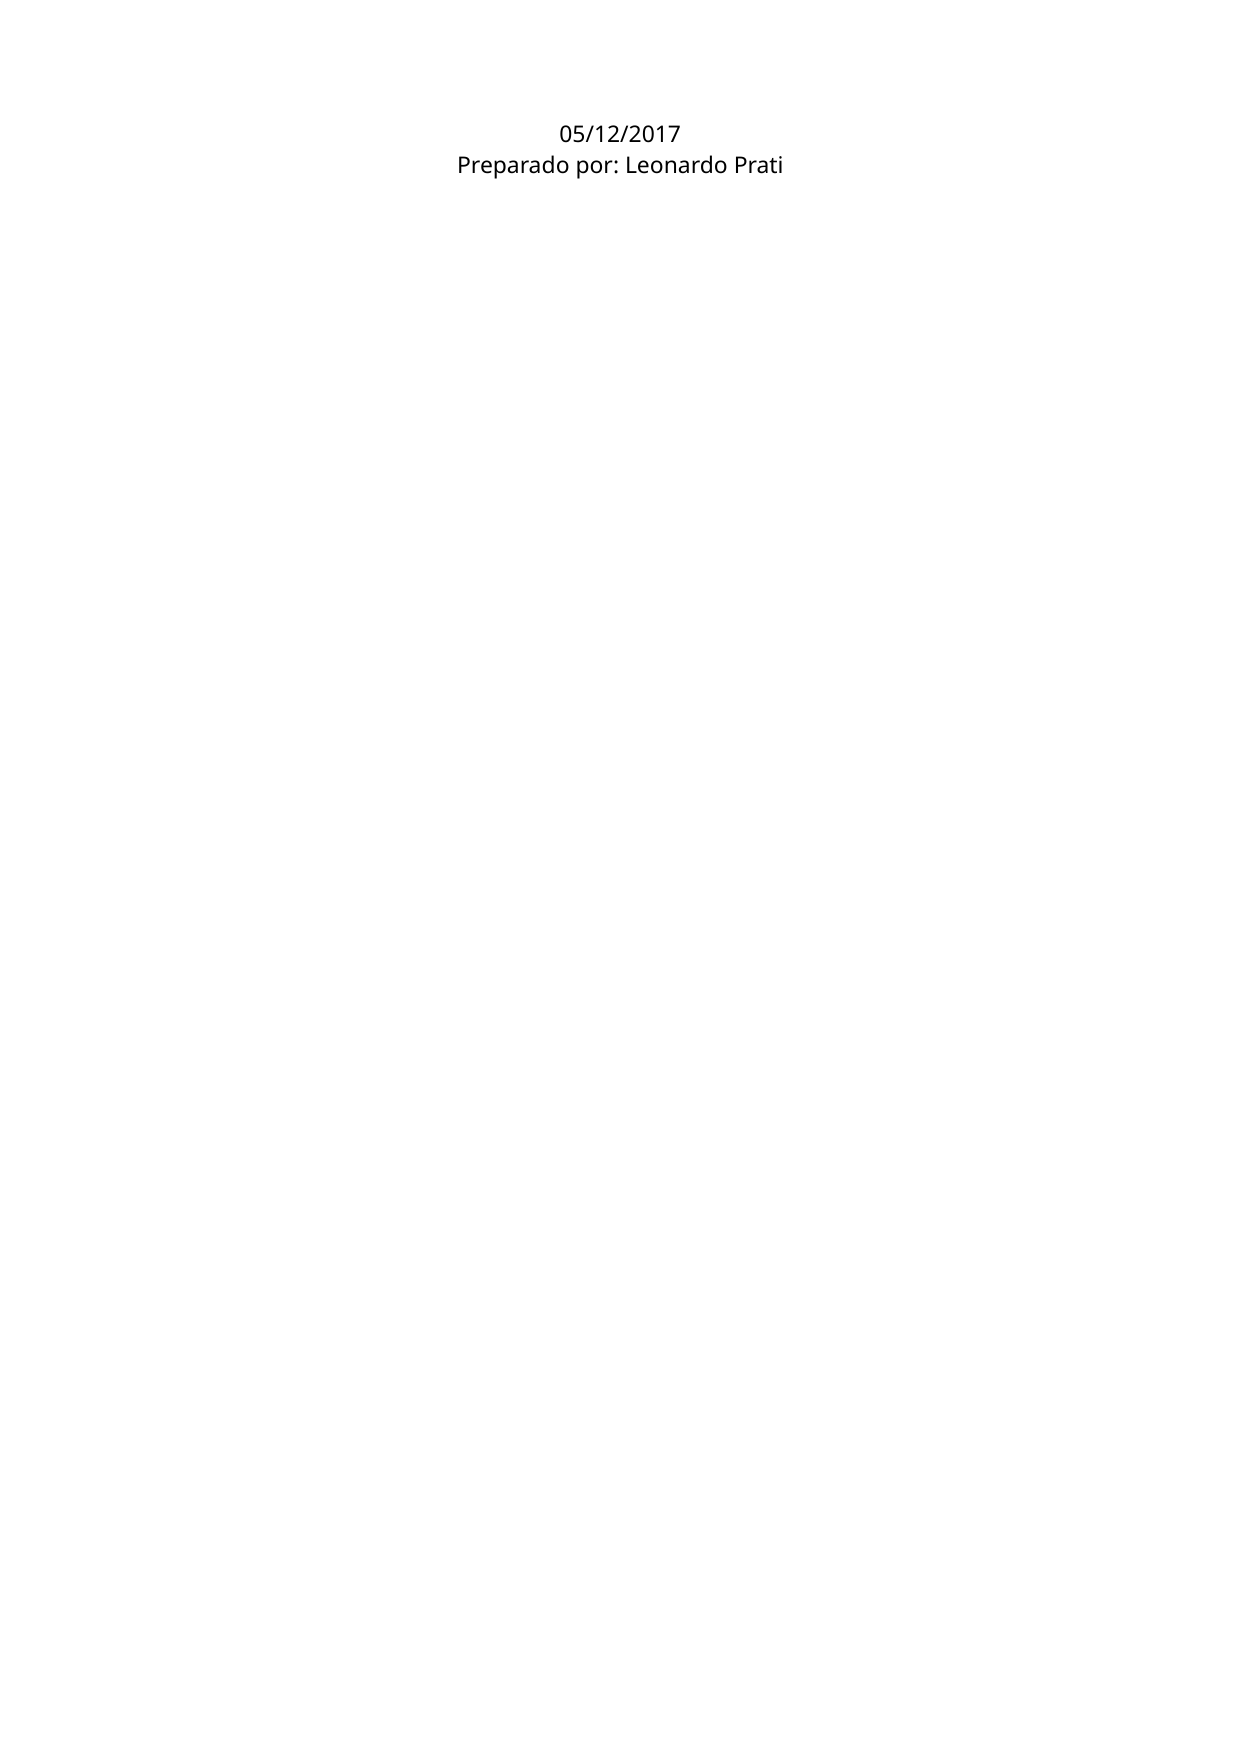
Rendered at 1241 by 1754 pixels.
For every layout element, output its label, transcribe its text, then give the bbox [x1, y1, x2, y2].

text 05/12/2017 [118, 118, 1122, 149]
text Preparado por: Leonardo Prati [118, 149, 1122, 181]
